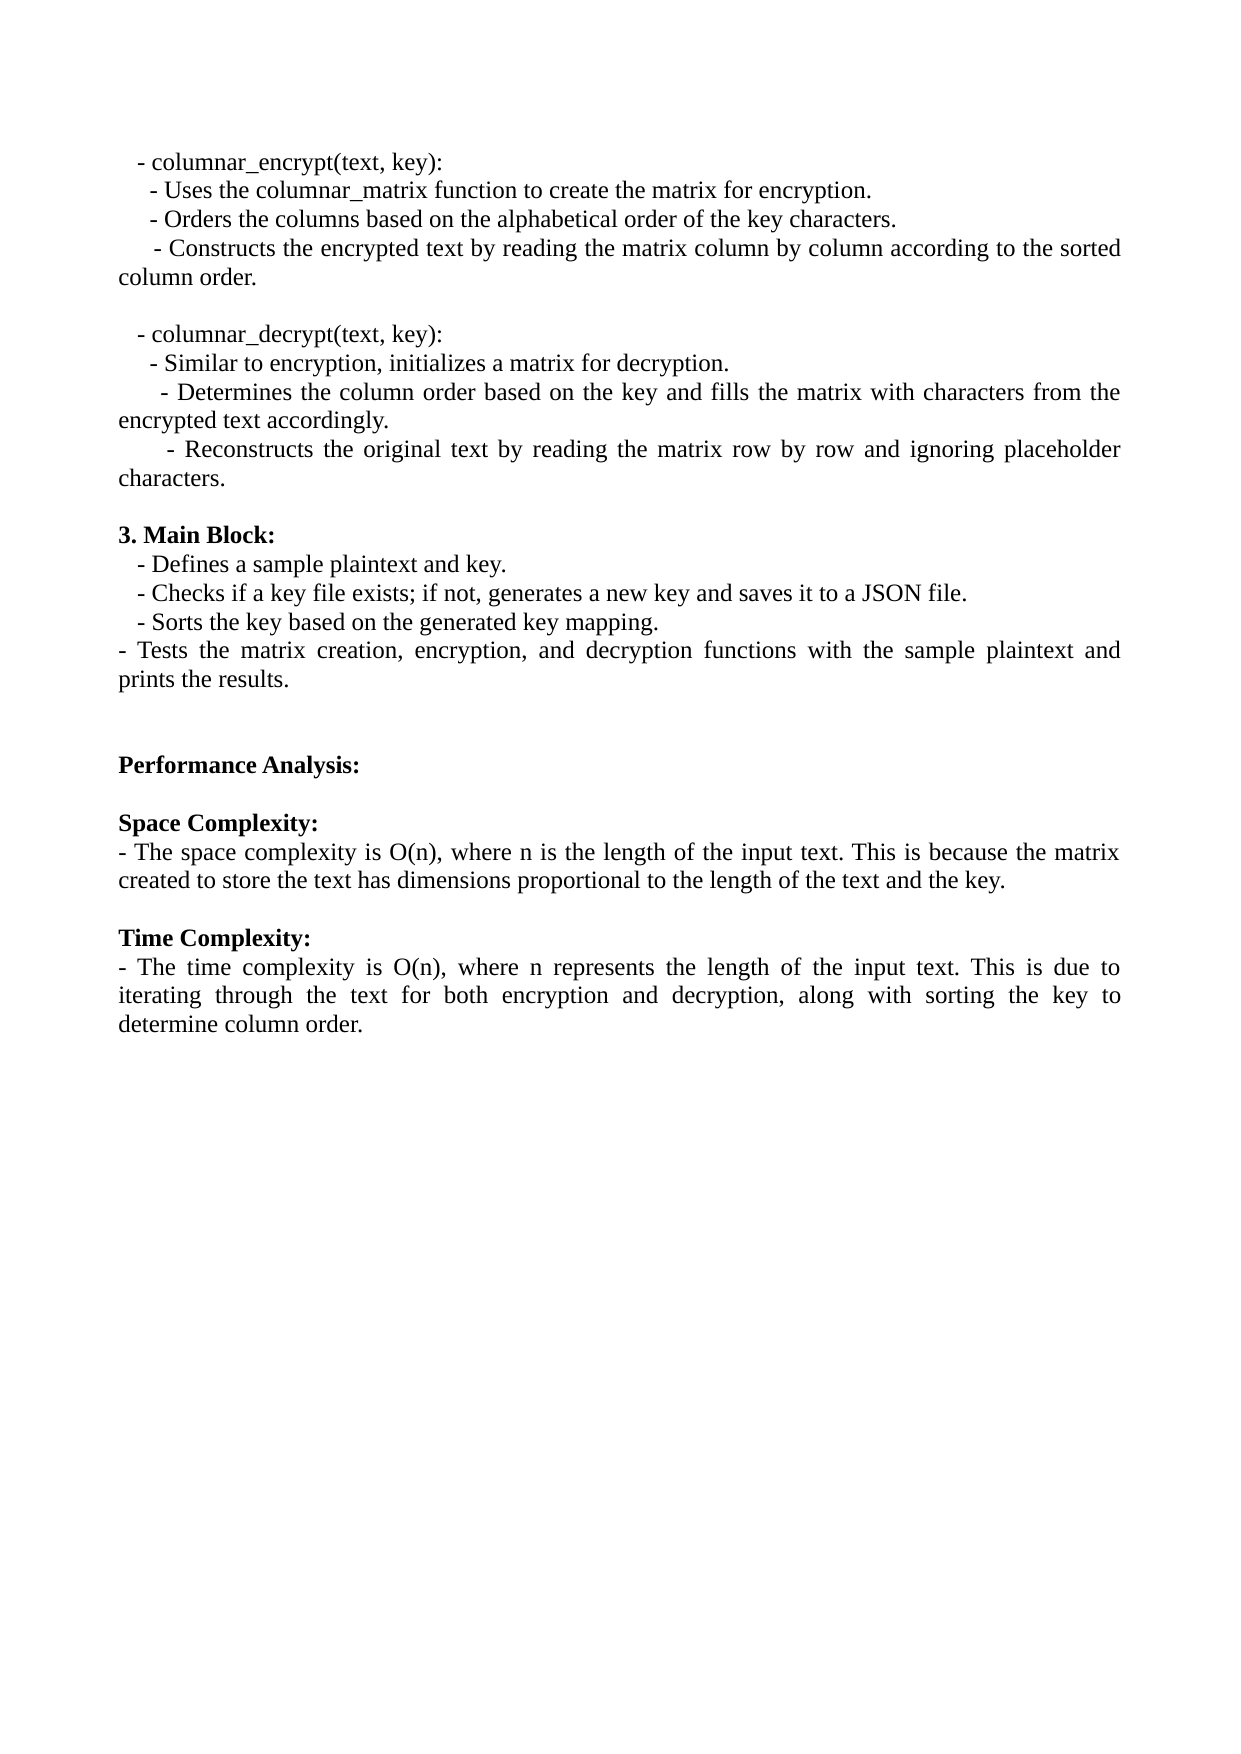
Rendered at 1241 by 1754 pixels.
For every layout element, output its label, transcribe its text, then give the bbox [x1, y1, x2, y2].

text - Determines the column order based on the key and fills the matrix with characters from the encrypted text accordingly. [118, 377, 1122, 434]
text 3. Main Block: [118, 521, 1122, 549]
text - Constructs the encrypted text by reading the matrix column by column according to the sorted column order. [118, 233, 1122, 291]
text - The space complexity is O(n), where n is the length of the input text. This is because the matrix created to store the text has dimensions proportional to the length of the text and the key. [118, 837, 1122, 894]
text - Tests the matrix creation, encryption, and decryption functions with the sample plaintext and prints the results. [118, 636, 1122, 693]
text - Defines a sample plaintext and key. [118, 549, 1122, 578]
text - Checks if a key file exists; if not, generates a new key and saves it to a JSON file. [118, 578, 1122, 607]
text - The time complexity is O(n), where n represents the length of the input text. This is due to iterating through the text for both encryption and decryption, along with sorting the key to determine column order. [118, 952, 1122, 1038]
text - Reconstructs the original text by reading the matrix row by row and ignoring placeholder characters. [118, 434, 1122, 492]
text - columnar_decrypt(text, key): [118, 319, 1122, 348]
text - columnar_encrypt(text, key): [118, 147, 1122, 176]
text - Orders the columns based on the alphabetical order of the key characters. [118, 204, 1122, 233]
text - Uses the columnar_matrix function to create the matrix for encryption. [118, 176, 1122, 204]
text Performance Analysis: [118, 751, 1122, 779]
text - Sorts the key based on the generated key mapping. [118, 607, 1122, 636]
text Time Complexity: [118, 923, 1122, 952]
text Space Complexity: [118, 808, 1122, 837]
text - Similar to encryption, initializes a matrix for decryption. [118, 348, 1122, 377]
